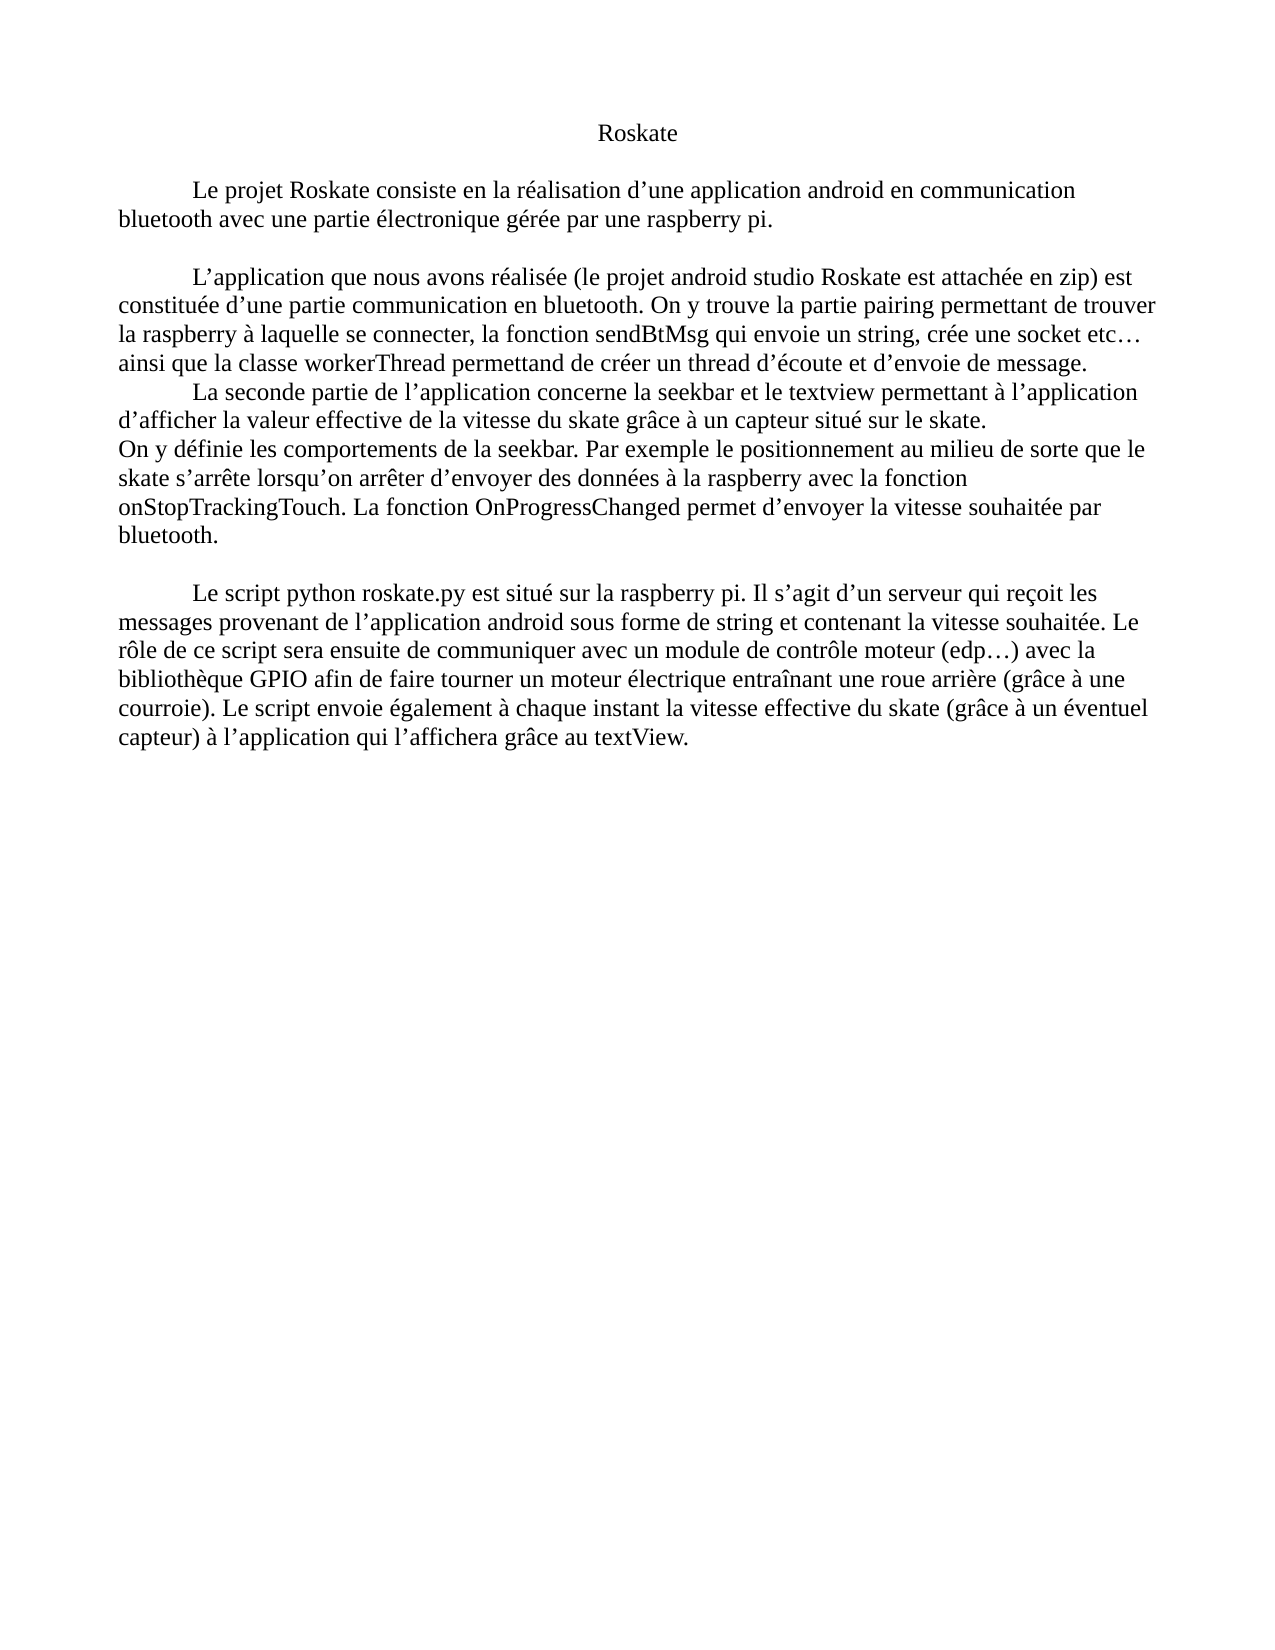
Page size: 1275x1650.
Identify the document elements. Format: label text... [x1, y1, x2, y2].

text La seconde partie de l’application concerne la seekbar et le textview permettant à l’application d’afficher la valeur effective de la vitesse du skate grâce à un capteur situé sur le skate. [118, 377, 1157, 434]
text On y définie les comportements de la seekbar. Par exemple le positionnement au milieu de sorte que le skate s’arrête lorsqu’on arrêter d’envoyer des données à la raspberry avec la fonction onStopTrackingTouch. La fonction OnProgressChanged permet d’envoyer la vitesse souhaitée par bluetooth. [118, 434, 1157, 549]
text Le script python roskate.py est situé sur la raspberry pi. Il s’agit d’un serveur qui reçoit les messages provenant de l’application android sous forme de string et contenant la vitesse souhaitée. Le rôle de ce script sera ensuite de communiquer avec un module de contrôle moteur (edp…) avec la bibliothèque GPIO afin de faire tourner un moteur électrique entraînant une roue arrière (grâce à une courroie). Le script envoie également à chaque instant la vitesse effective du skate (grâce à un éventuel capteur) à l’application qui l’affichera grâce au textView. [118, 578, 1157, 751]
text Roskate [118, 118, 1157, 147]
text L’application que nous avons réalisée (le projet android studio Roskate est attachée en zip) est constituée d’une partie communication en bluetooth. On y trouve la partie pairing permettant de trouver la raspberry à laquelle se connecter, la fonction sendBtMsg qui envoie un string, crée une socket etc… ainsi que la classe workerThread permettand de créer un thread d’écoute et d’envoie de message. [118, 262, 1157, 377]
text Le projet Roskate consiste en la réalisation d’une application android en communication bluetooth avec une partie électronique gérée par une raspberry pi. [118, 176, 1157, 233]
